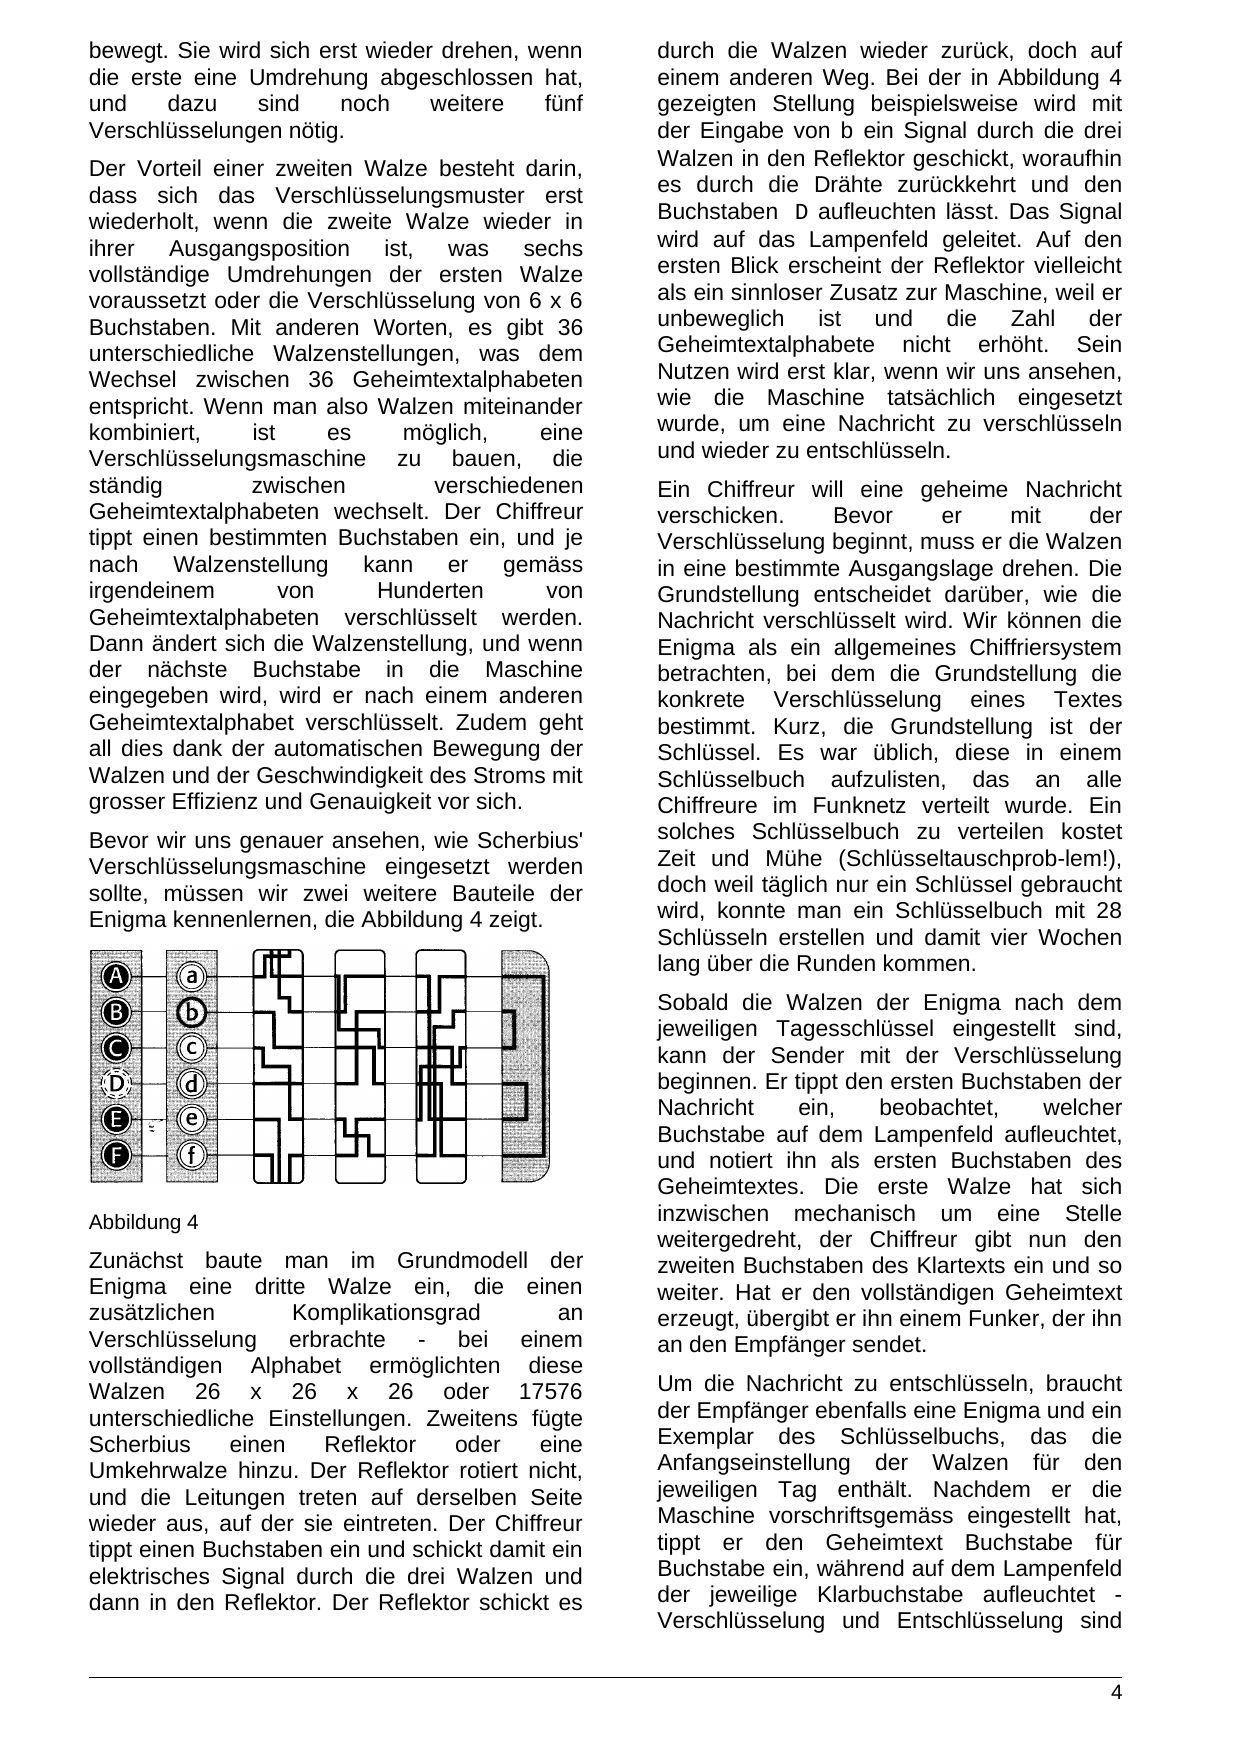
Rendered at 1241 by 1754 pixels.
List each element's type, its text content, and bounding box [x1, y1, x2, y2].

text bewegt. Sie wird sich erst wieder drehen, wenn die erste eine Umdrehung abgeschlossen hat, und dazu sind noch weitere fünf Verschlüsselungen nötig. [89, 37, 583, 143]
text durch die Walzen wieder zurück, doch auf einem anderen Weg. Bei der in Abbildung 4 gezeigten Stellung beispielsweise wird mit der Eingabe von b ein Signal durch die drei Walzen in den Reflektor geschickt, woraufhin es durch die Drähte zurückkehrt und den Buchstaben D aufleuchten lässt. Das Signal wird auf das Lampenfeld geleitet. Auf den ersten Blick erscheint der Reflektor vielleicht als ein sinnloser Zusatz zur Maschine, weil er unbeweglich ist und die Zahl der Geheimtextalphabete nicht erhöht. Sein Nutzen wird erst klar, wenn wir uns ansehen, wie die Maschine tatsächlich eingesetzt wurde, um eine Nachricht zu verschlüsseln und wieder zu entschlüsseln. [657, 37, 1122, 463]
text Ein Chiffreur will eine geheime Nachricht verschicken. Bevor er mit der Verschlüsselung beginnt, muss er die Walzen in eine bestimmte Ausgangslage drehen. Die Grundstellung entscheidet darüber, wie die Nachricht verschlüsselt wird. Wir können die Enigma als ein allgemeines Chiffriersystem betrachten, bei dem die Grundstellung die konkrete Verschlüsselung eines Textes bestimmt. Kurz, die Grundstellung ist der Schlüssel. Es war üblich, diese in einem Schlüsselbuch aufzulisten, das an alle Chiffreure im Funknetz verteilt wurde. Ein solches Schlüsselbuch zu verteilen kostet Zeit und Mühe (Schlüsseltauschprob-lem!), doch weil täglich nur ein Schlüssel gebraucht wird, konnte man ein Schlüsselbuch mit 28 Schlüsseln erstellen und damit vier Wochen lang über die Runden kommen. [657, 476, 1122, 976]
picture [88, 944, 554, 1185]
text Bevor wir uns genauer ansehen, wie Scherbius' Verschlüsselungsmaschine eingesetzt werden sollte, müssen wir zwei weitere Bauteile der Enigma kennenlernen, die Abbildung 4 zeigt. [89, 827, 583, 932]
text Zunächst baute man im Grundmodell der Enigma eine dritte Walze ein, die einen zusätzlichen Komplikationsgrad an Verschlüsselung erbrachte - bei einem vollständigen Alphabet ermöglichten diese Walzen 26 x 26 x 26 oder 17576 unterschiedliche Einstellungen. Zweitens fügte Scherbius einen Reflektor oder eine Umkehrwalze hinzu. Der Reflektor rotiert nicht, und die Leitungen treten auf derselben Seite wieder aus, auf der sie eintreten. Der Chiffreur tippt einen Buchstaben ein und schickt damit ein elektrisches Signal durch die drei Walzen und dann in den Reflektor. Der Reflektor schickt es [89, 1247, 583, 1616]
text Um die Nachricht zu entschlüsseln, braucht der Empfänger ebenfalls eine Enigma und ein Exemplar des Schlüsselbuchs, das die Anfangseinstellung der Walzen für den jeweiligen Tag enthält. Nachdem er die Maschine vorschriftsgemäss eingestellt hat, tippt er den Geheimtext Buchstabe für Buchstabe ein, während auf dem Lampenfeld der jeweilige Klarbuchstabe aufleuchtet - Verschlüsselung und Entschlüsselung sind [657, 1370, 1122, 1634]
text Sobald die Walzen der Enigma nach dem jeweiligen Tagesschlüssel eingestellt sind, kann der Sender mit der Verschlüsselung beginnen. Er tippt den ersten Buchstaben der Nachricht ein, beobachtet, welcher Buchstabe auf dem Lampenfeld aufleuchtet, und notiert ihn als ersten Buchstaben des Geheimtextes. Die erste Walze hat sich inzwischen mechanisch um eine Stelle weitergedreht, der Chiffreur gibt nun den zweiten Buchstaben des Klartexts ein und so weiter. Hat er den vollständigen Geheimtext erzeugt, übergibt er ihn einem Funker, der ihn an den Empfänger sendet. [657, 989, 1122, 1358]
text Der Vorteil einer zweiten Walze besteht darin, dass sich das Verschlüsselungsmuster erst wiederholt, wenn die zweite Walze wieder in ihrer Ausgangsposition ist, was sechs vollständige Umdrehungen der ersten Walze voraussetzt oder die Verschlüsselung von 6 x 6 Buchstaben. Mit anderen Worten, es gibt 36 unterschiedliche Walzenstellungen, was dem Wechsel zwischen 36 Geheimtextalphabeten entspricht. Wenn man also Walzen miteinander kombiniert, ist es möglich, eine Verschlüsselungsmaschine zu bauen, die ständig zwischen verschiedenen Geheimtextalphabeten wechselt. Der Chiffreur tippt einen bestimmten Buchstaben ein, und je nach Walzenstellung kann er gemäss irgendeinem von Hunderten von Geheimtextalphabeten verschlüsselt werden. Dann ändert sich die Walzenstellung, und wenn der nächste Buchstabe in die Maschine eingegeben wird, wird er nach einem anderen Geheimtextalphabet verschlüsselt. Zudem geht all dies dank der automatischen Bewegung der Walzen und der Geschwindigkeit des Stroms mit grosser Effizienz und Genauigkeit vor sich. [89, 155, 583, 814]
text Abbildung 4 [89, 1210, 583, 1234]
